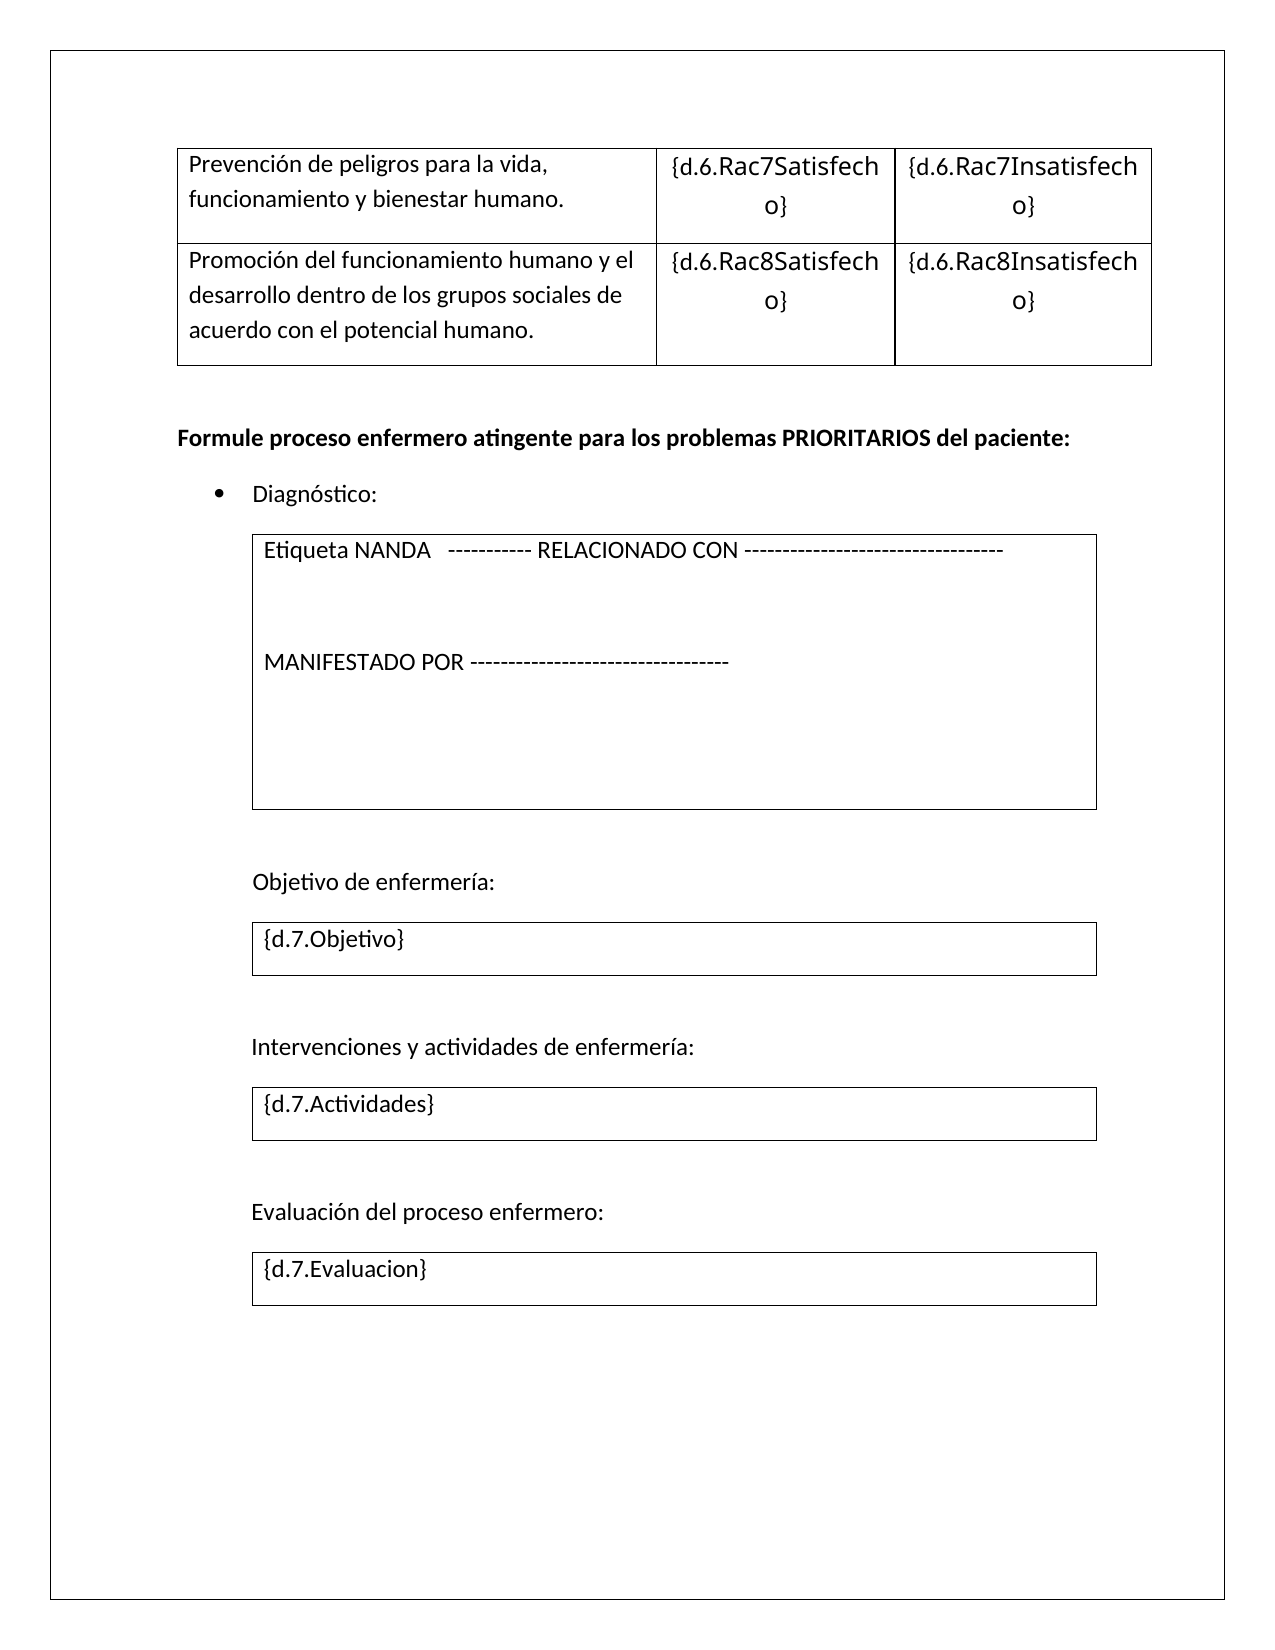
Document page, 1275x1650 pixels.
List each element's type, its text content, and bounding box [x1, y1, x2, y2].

table_cell {d.6.Rac7Insatisfecho} [896, 149, 1151, 243]
table_cell {d.6.Rac8Satisfecho} [657, 244, 894, 365]
table_header {d.7.Evaluacion} [253, 1253, 1096, 1305]
list Objetivo de enfermería: [252, 866, 1098, 897]
text Formule proceso enfermero atingente para los problemas PRIORITARIOS del paciente: [177, 422, 1098, 452]
table_cell Prevención de peligros para la vida, funcionamiento y bienestar humano. [178, 149, 656, 243]
list Intervenciones y actividades de enfermería: [251, 1031, 1098, 1062]
table_header {d.7.Objetivo} [253, 923, 1096, 974]
table_cell Promoción del funcionamiento humano y el desarrollo dentro de los grupos sociales de acuerdo con el potencial humano. [178, 244, 656, 365]
table_cell {d.6.Rac8Insatisfecho} [896, 244, 1151, 365]
table_header Etiqueta NANDA ----------- RELACIONADO CON ---------------------------------- MANIFESTADO POR ---------------------------------- [253, 535, 1096, 809]
list Diagnóstico: [215, 478, 1098, 508]
table_header {d.7.Actividades} [253, 1088, 1096, 1139]
table_cell {d.6.Rac7Satisfecho} [657, 149, 894, 243]
list Evaluación del proceso enfermero: [251, 1196, 1098, 1227]
